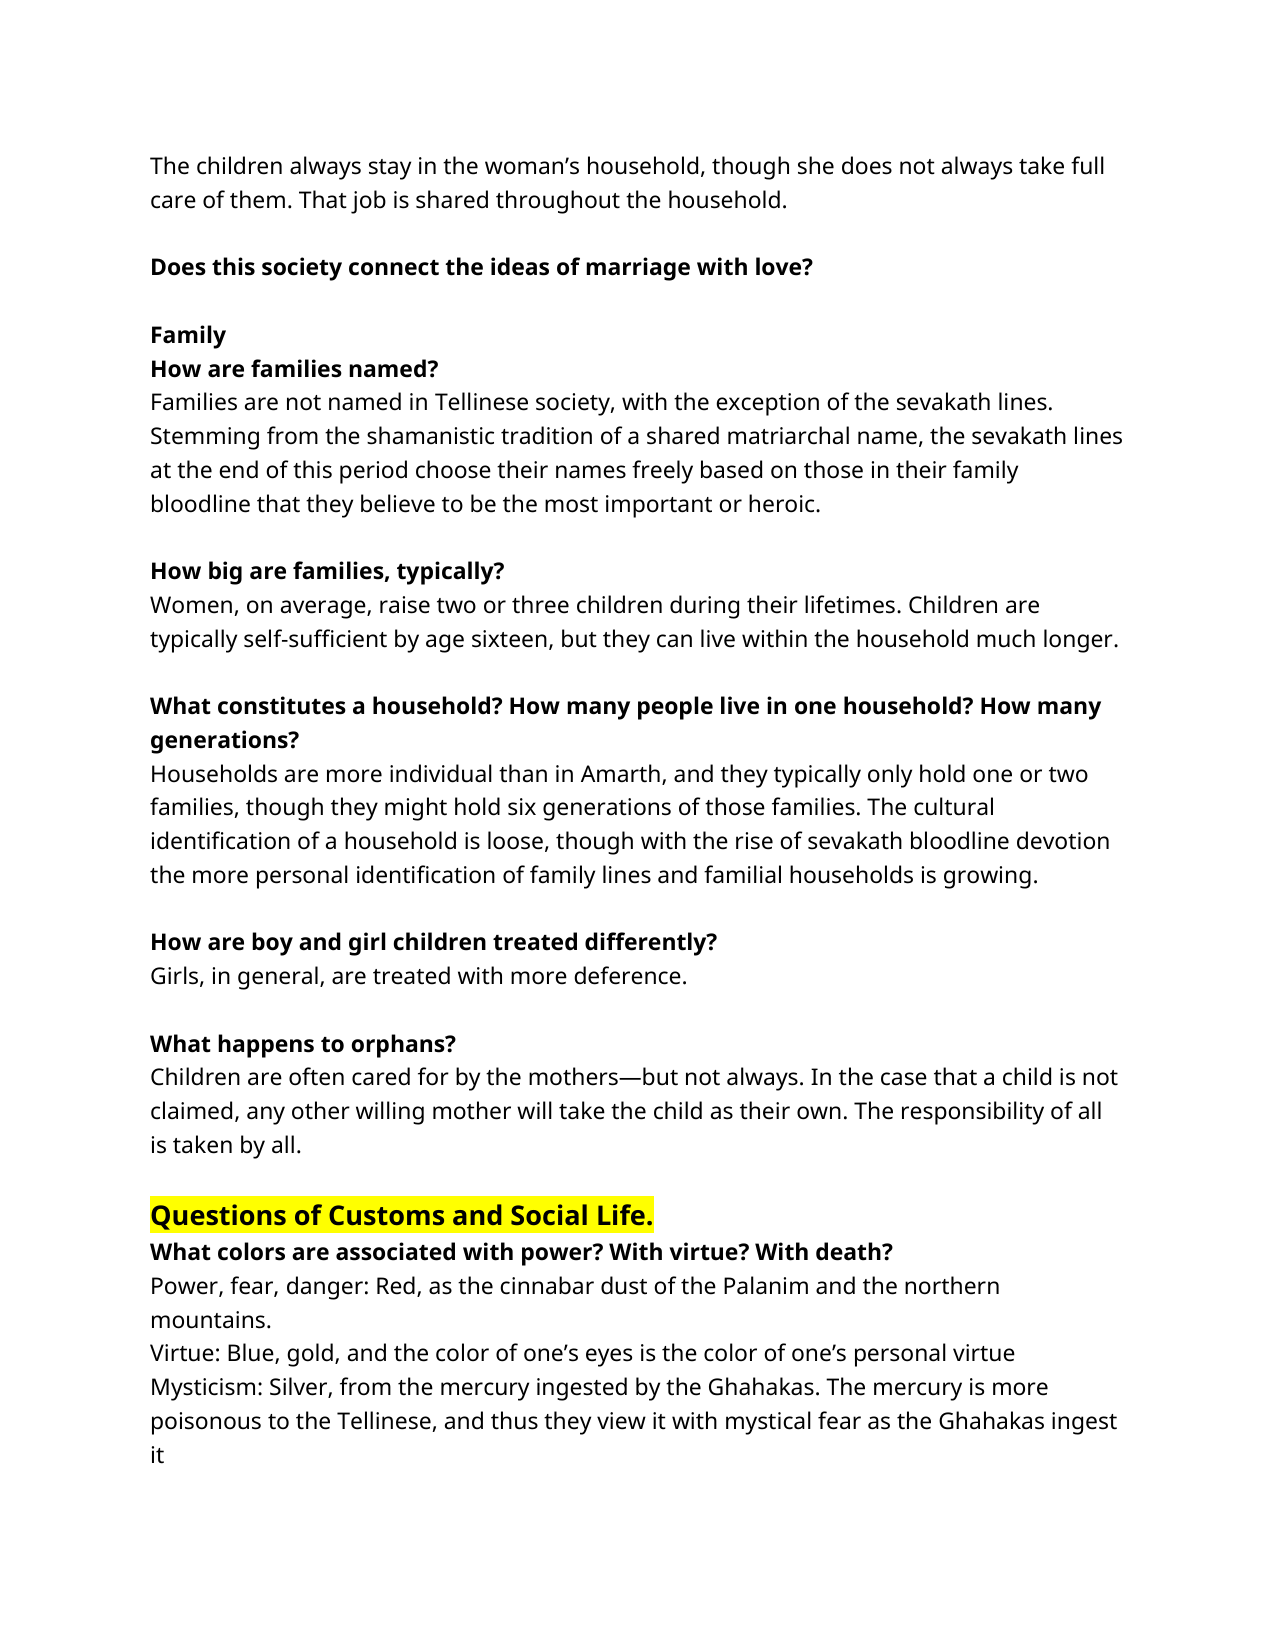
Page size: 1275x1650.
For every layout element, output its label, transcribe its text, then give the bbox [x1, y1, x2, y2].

text What constitutes a household? How many people live in one household? How many generations? [150, 690, 1125, 755]
text Virtue: Blue, gold, and the color of one’s eyes is the color of one’s personal virtue [150, 1337, 1125, 1368]
text Questions of Customs and Social Life. [150, 1196, 1125, 1233]
text How are families named? [150, 352, 1125, 384]
text Mysticism: Silver, from the mercury ingested by the Ghahakas. The mercury is more poisonous to the Tellinese, and thus they view it with mystical fear as the Ghahakas ingest it [150, 1371, 1125, 1470]
text How are boy and girl children treated differently? [150, 892, 1125, 957]
text Family [150, 319, 1125, 350]
text Households are more individual than in Amarth, and they typically only hold one or two families, though they might hold six generations of those families. The cultural identification of a household is loose, though with the rise of sevakath bloodline devotion the more personal identification of family lines and familial households is growing. [150, 757, 1125, 890]
text Girls, in general, are treated with more deference. [150, 960, 1125, 991]
text How big are families, typically? [150, 521, 1125, 586]
text Women, on average, raise two or three children during their lifetimes. Children are typically self-sufficient by age sixteen, but they can live within the household much longer. [150, 589, 1125, 654]
text What happens to orphans? Children are often cared for by the mothers—but not always. In the case that a child is not claimed, any other willing mother will take the child as their own. The responsibility of all is taken by all. [150, 994, 1125, 1160]
text The children always stay in the woman’s household, though she does not always take full care of them. That job is shared throughout the household. [150, 150, 1125, 215]
text What colors are associated with power? With virtue? With death? Power, fear, danger: Red, as the cinnabar dust of the Palanim and the northern mountains. [150, 1236, 1125, 1335]
text Families are not named in Tellinese society, with the exception of the sevakath lines. Stemming from the shamanistic tradition of a shared matriarchal name, the sevakath lines at the end of this period choose their names freely based on those in their family bloodline that they believe to be the most important or heroic. [150, 386, 1125, 519]
text Does this society connect the ideas of marriage with love? [150, 217, 1125, 282]
